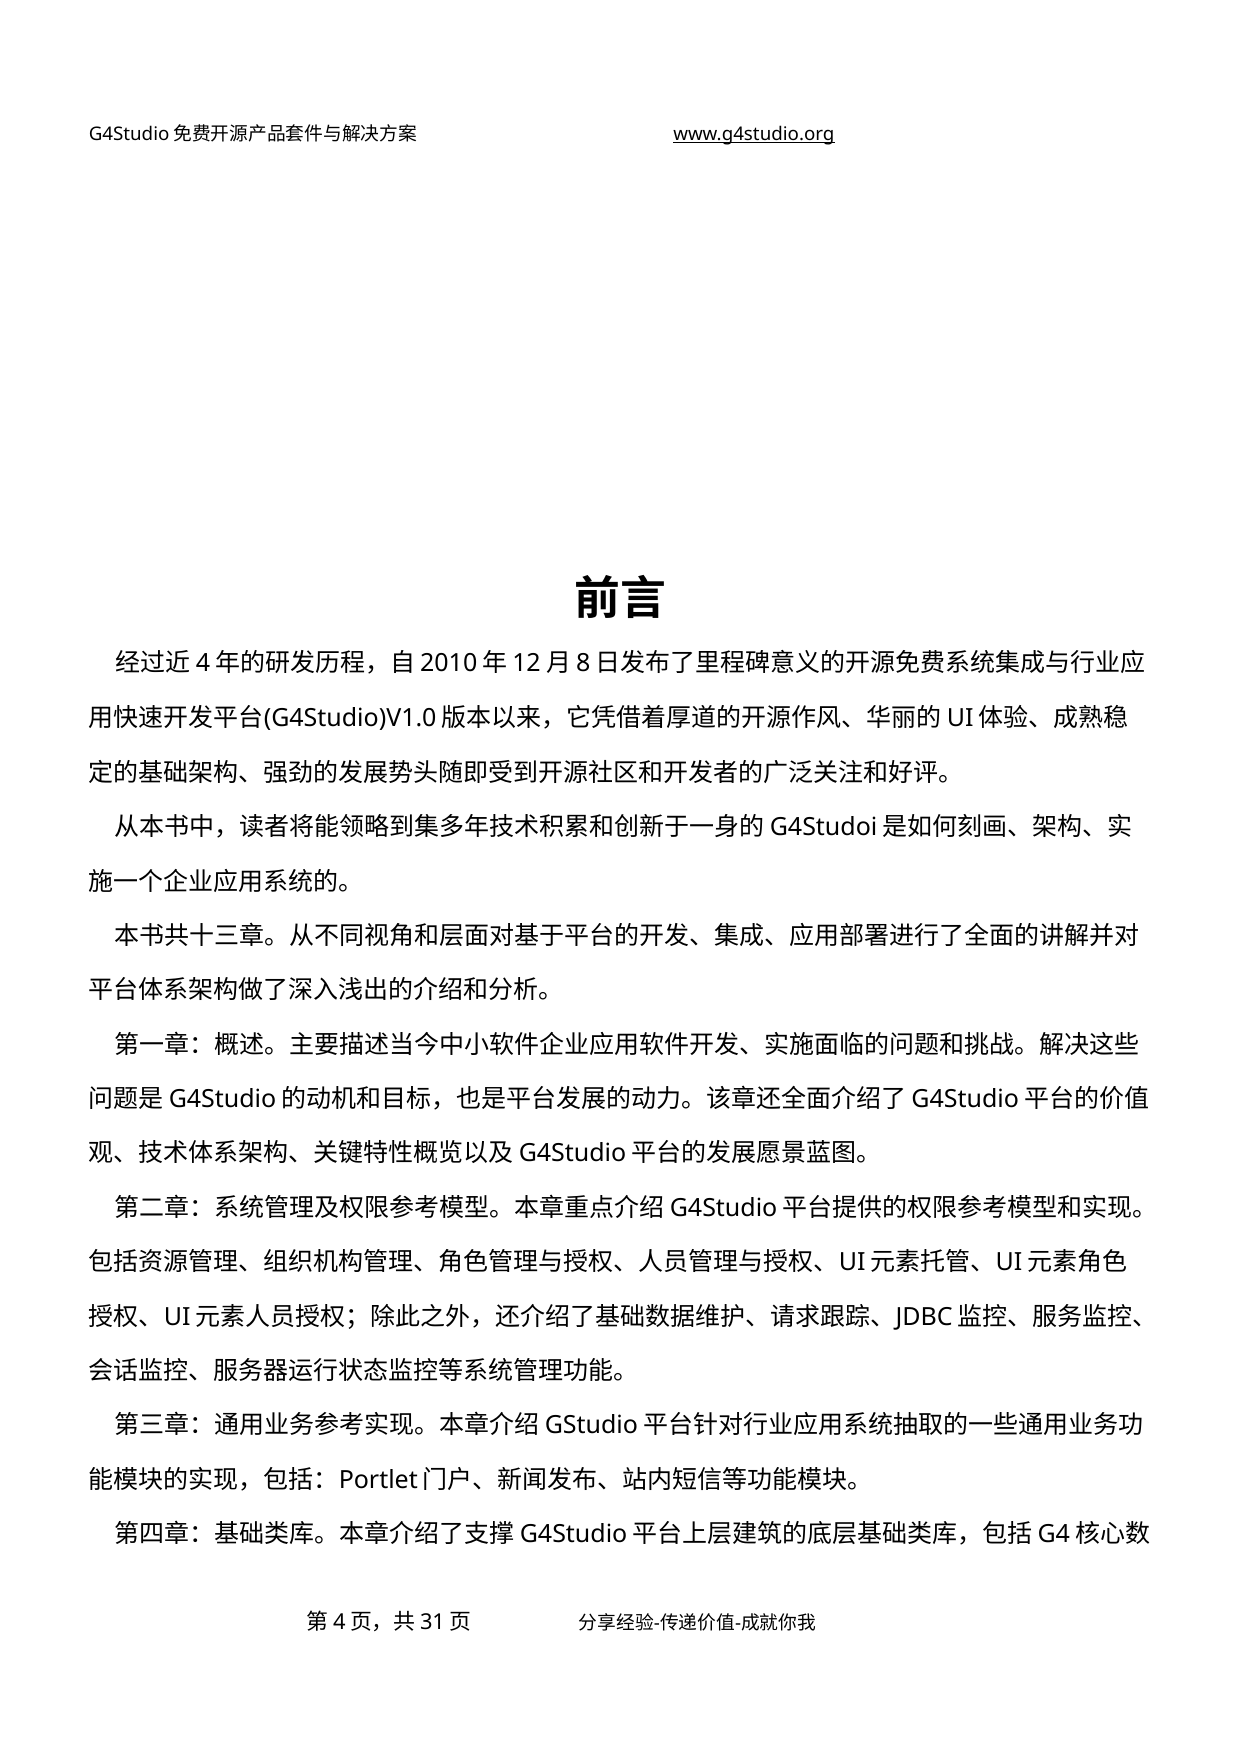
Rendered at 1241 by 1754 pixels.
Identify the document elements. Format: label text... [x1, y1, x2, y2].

text 经过近4年的研发历程，自2010年12月8日发布了里程碑意义的开源免费系统集成与行业应用快速开发平台(G4Studio)V1.0版本以来，它凭借着厚道的开源作风、华丽的UI体验、成熟稳定的基础架构、强劲的发展势头随即受到开源社区和开发者的广泛关注和好评。 从本书中，读者将能领略到集多年技术积累和创新于一身的G4Studoi是如何刻画、架构、实施一个企业应用系统的。 本书共十三章。从不同视角和层面对基于平台的开发、集成、应用部署进行了全面的讲解并对平台体系架构做了深入浅出的介绍和分析。 第一章：概述。主要描述当今中小软件企业应用软件开发、实施面临的问题和挑战。解决这些问题是G4Studio的动机和目标，也是平台发展的动力。该章还全面介绍了G4Studio平台的价值观、技术体系架构、关键特性概览以及G4Studio平台的发展愿景蓝图。 第二章：系统管理及权限参考模型。本章重点介绍G4Studio平台提供的权限参考模型和实现。包括资源管理、组织机构管理、角色管理与授权、人员管理与授权、UI元素托管、UI元素角色授权、UI元素人员授权；除此之外，还介绍了基础数据维护、请求跟踪、JDBC监控、服务监控、会话监控、服务器运行状态监控等系统管理功能。 第三章：通用业务参考实现。本章介绍GStudio平台针对行业应用系统抽取的一些通用业务功能模块的实现，包括：Portlet门户、新闻发布、站内短信等功能模块。 第四章：基础类库。本章介绍了支撑G4Studio平台上层建筑的底层基础类库，包括G4核心数据结构、模板引擎、JSON处理器、XML处理器、Properties处理器、序列号发生器、常用工具类库等。并给出了一些关键API使用范例。 第五章：平台辅助开发插件。本章介绍了与Eclipse IDE无缝集成的G4Studio平台辅助开发插件。包括新建工程向导、基于可定制模板的向导式代码生成、UI辅助设计、G4Server集成、工作流流程设计器等辅助开发功能。 第六章：服务器端开发。本章重点介绍了G4Studio平台对各种企业核心计算任务诸如数据源、持久化、事务、缓存、调度、安全、审计、工作流等提供的支持和解决方案。 第七章：富浏览器端开发。本章介绍了G4Studio平台以浏览器作为富客户端界面展示层使用到的一些技术和开发方法。详细讲解了ExtJS UI库，G4UI自定义JSP标签库和其它诸如报表、图表、Applet、Active控件等界面展示层开发技术。 第八章：门户网站配置与开发。G4Studio平台不但提供了行业应用系统的开发而且也对传统的Web门户网站提供了支持。本章专门介绍了如何使用G4Studio平台封装建站组件和预设网站模块快速的配置和开发出一个传统Web门户网站。 第九章：富桌面客户端开发。本章介绍了G4Studio平台客户端双兼容架构的另外一种界面展示技术：基于SWT/JFace图形库和EclipseRCP机制的富桌面客户端的相关技术原理和开发方法。 第十章：标准范例系统解读。平台提供了丰富的实例，通过这些例子，大家可以快速的上手开发和应用，同时也是日常开发中最好的参考和学习的资源。 第十一章：综合案例实战。本章以一个药店零售管理信息系统作为一个虚拟的应用场景。演示了如何使用G4Studio平台进行建模、开发和部署以及运维监控的完整过程。 第十二章：相关专题报告。本章以离散的专题形式对G4Studio平台研发过程中的一些核心关键技术课题以及JavaEE生态圈的各种高级话题进行讨论和分享。旨在帮助大家更深入的了解G4Studio平台系统架构以及更好的更优雅的将其应用在各种复杂的JavaEE企业计算环境中。 本书最后的附录中给出了一些非常实用的文档。其中包括：系统规划建议及编码规范、常见问答(FAQ)、日常开发手记等。 本书面向的主要读者是广大的G4Studio平台用户群以及企业应用系统架构师、CIO、CTO、软件开发相关技术人员。当然，本书对计算机科学与技术相关专业的同学以及计算机软件技术爱好者也有一定帮助和参考价值，因为本书包含了理论与实践的完美结合。 G4Studio是一个生命力及其旺盛的平台，在广大用户群的支持和帮助下在不断的成长和完善。随着平台的改进和新版本的发布，本书内容也会随之调整。您可以通过如下的《G4Studio技术白皮书》下载/更新永久有效中转链接来获取本书的实时最新版本。(点此更新) 由于作者时间精力以及水平有限，书中内容和观点错漏之处在所难免，恳请读者见谅。如果您对本书或G4Studio平台有什么意见和建议请到本书互动交流贴跟帖留言，我将第一时间和大家在线交流与解答。(点此访问本书互动交流贴) [88, 640, 1152, 1550]
subtitle 前言 [88, 565, 1152, 628]
